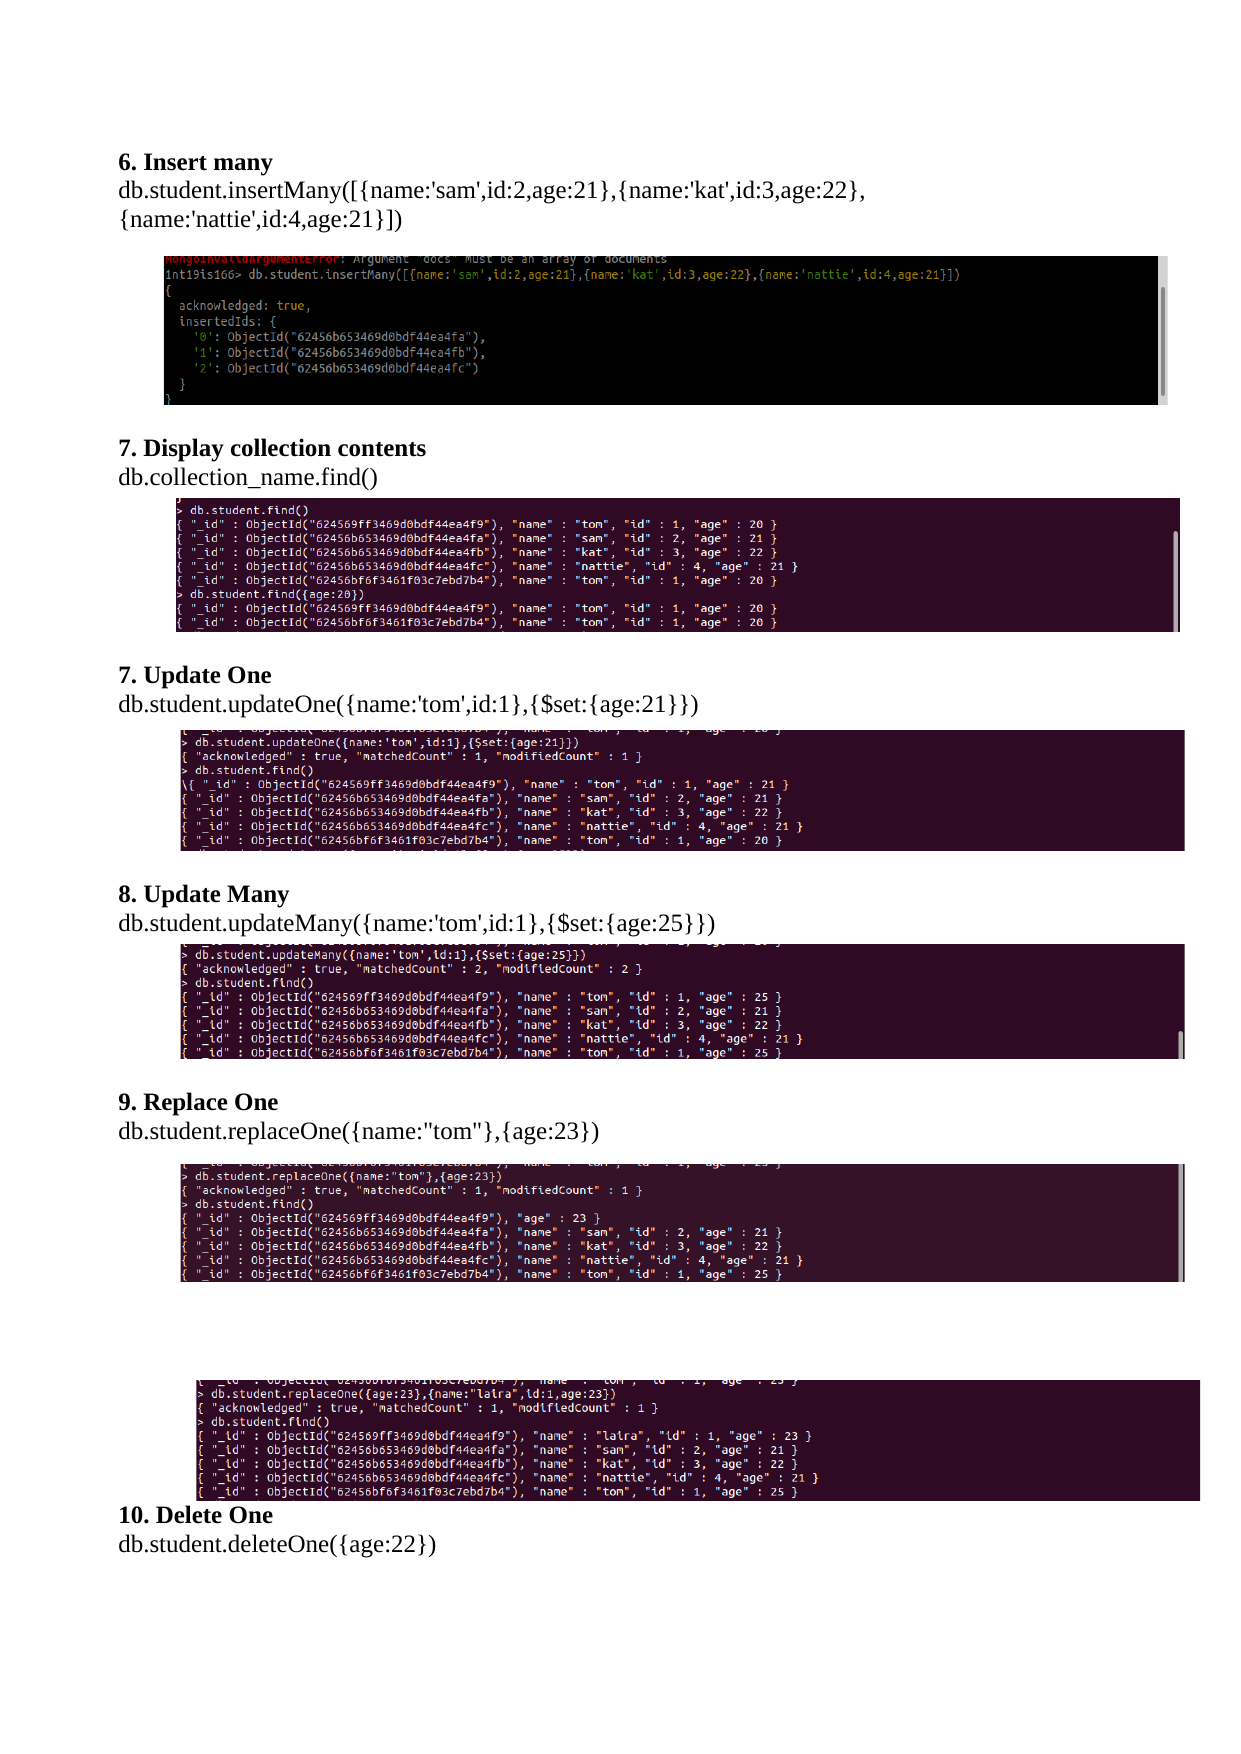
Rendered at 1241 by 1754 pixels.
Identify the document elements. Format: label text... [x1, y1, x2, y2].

text db.student.updateOne({name:'tom',id:1},{$set:{age:21}}) [118, 689, 1122, 717]
text 7. Update One [118, 660, 1122, 689]
picture [196, 1380, 1201, 1501]
text 8. Update Many [118, 879, 1122, 908]
text 6. Insert many [118, 147, 1122, 176]
text db.student.updateMany({name:'tom',id:1},{$set:{age:25}}) [118, 908, 1122, 937]
text 7. Display collection contents [118, 433, 1122, 462]
text db.student.insertMany([{name:'sam',id:2,age:21},{name:'kat',id:3,age:22},{name:'nattie',id:4,age:21}]) [118, 176, 1122, 233]
text db.student.deleteOne({age:22}) [118, 1529, 1122, 1558]
picture [180, 944, 1185, 1059]
picture [176, 498, 1180, 632]
text db.collection_name.find() [118, 462, 1122, 491]
picture [163, 256, 1168, 405]
text db.student.replaceOne({name:"tom"},{age:23}) [118, 1116, 1122, 1145]
text 9. Replace One [118, 1087, 1122, 1116]
picture [180, 1164, 1185, 1282]
picture [180, 730, 1185, 851]
text 10. Delete One [118, 1367, 1122, 1529]
